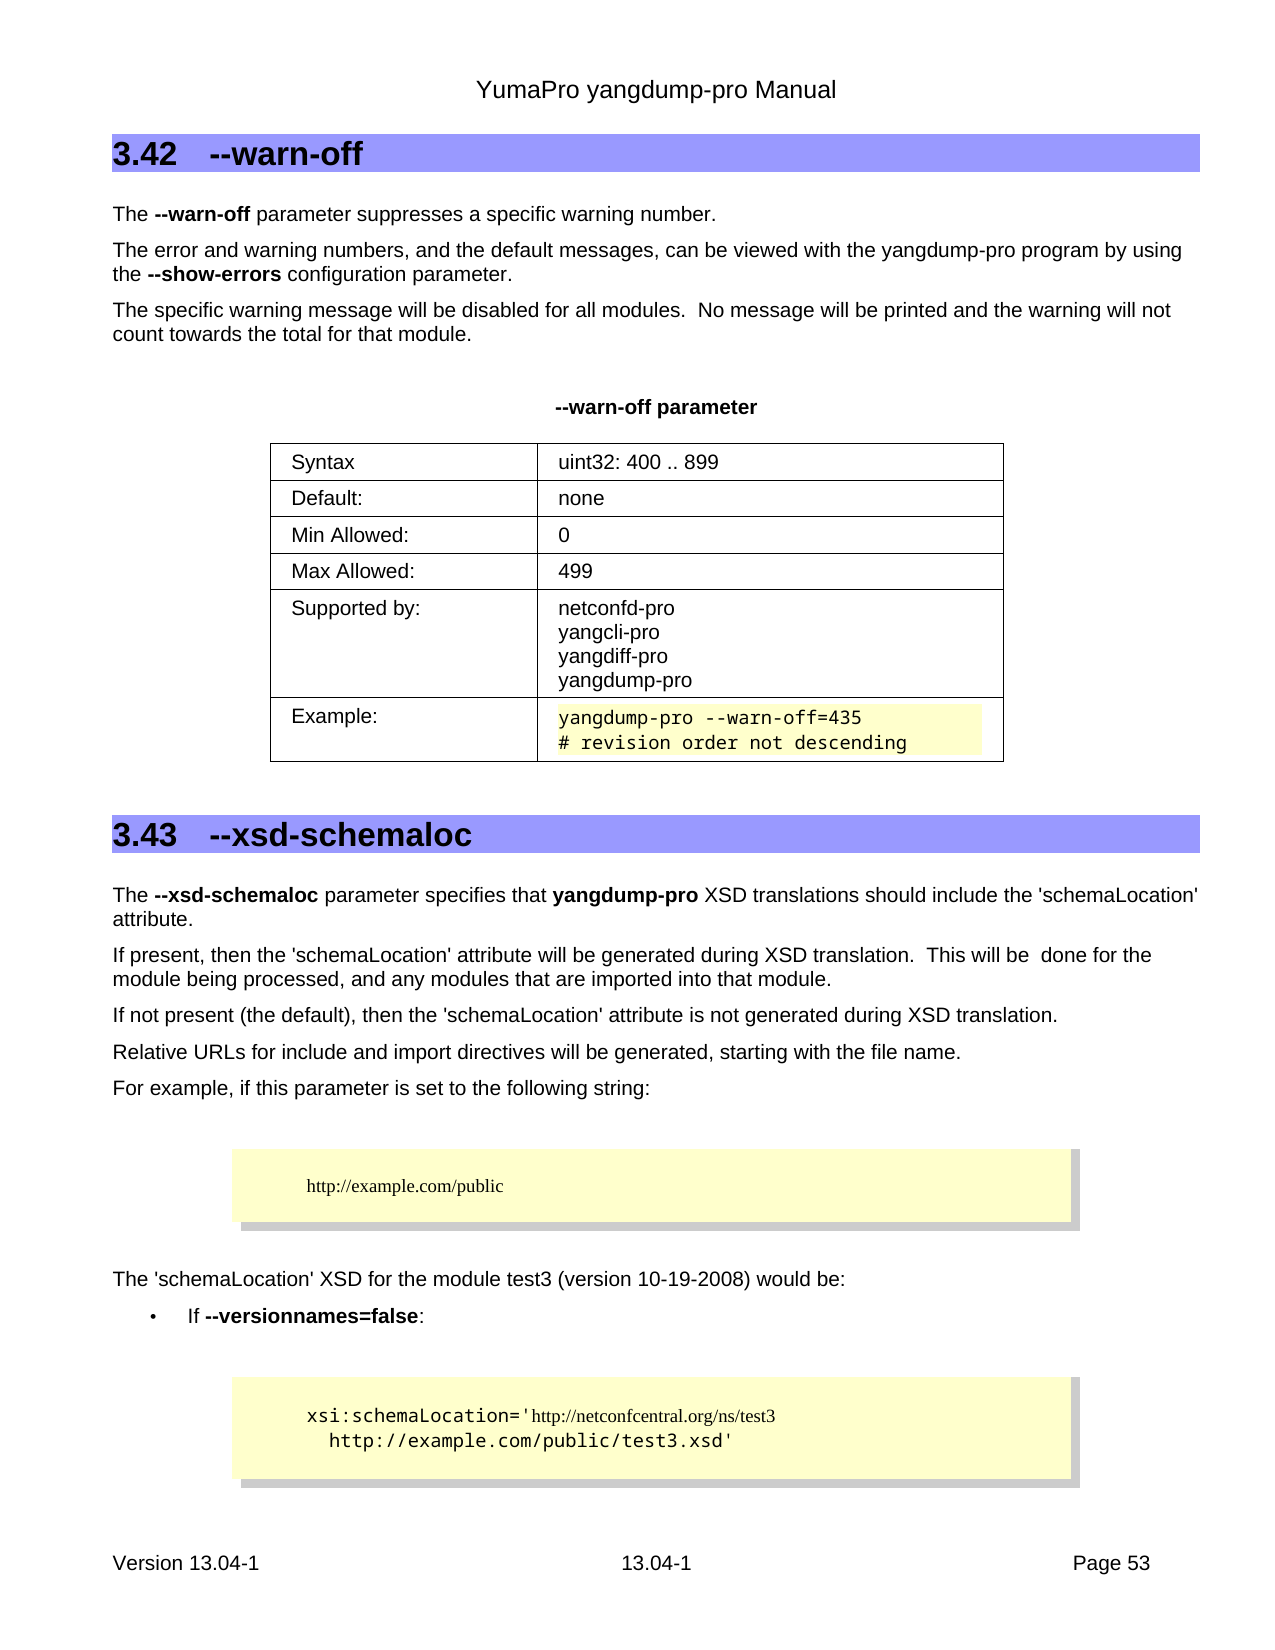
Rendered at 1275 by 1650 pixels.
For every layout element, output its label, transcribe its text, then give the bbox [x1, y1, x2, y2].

text The 'schemaLocation' XSD for the module test3 (version 10-19-2008) would be: [112, 1267, 1200, 1291]
text If present, then the 'schemaLocation' attribute will be generated during XSD translation. This will be done for the module being processed, and any modules that are imported into that module. [112, 943, 1200, 991]
text Relative URLs for include and import directives will be generated, starting with the file name. [112, 1040, 1200, 1064]
table_cell Example: [271, 698, 537, 761]
table_cell netconfd-pro yangcli-pro yangdiff-pro yangdump-pro [538, 590, 1003, 697]
table_header uint32: 400 .. 899 [538, 444, 1003, 479]
table_cell Default: [271, 481, 537, 516]
table_cell 0 [538, 517, 1003, 552]
table_cell Min Allowed: [271, 517, 537, 552]
text The specific warning message will be disabled for all modules. No message will be printed and the warning will not count towards the total for that module. [112, 298, 1200, 346]
table_cell Max Allowed: [271, 554, 537, 589]
subtitle --warn-off parameter [127, 395, 1185, 419]
table_cell yangdump-pro --warn-off=435 # revision order not descending [538, 698, 1003, 761]
text The error and warning numbers, and the default messages, can be viewed with the yangdump-pro program by using the --show-errors configuration parameter. [112, 238, 1200, 286]
subtitle --warn-off [112, 134, 1200, 172]
table_cell 499 [538, 554, 1003, 589]
table_cell none [538, 481, 1003, 516]
text xsi:schemaLocation='http://netconfcentral.org/ns/test3 http://example.com/public/test3.xsd' [232, 1402, 1071, 1453]
list If --versionnames=false: [150, 1304, 1200, 1328]
text The --xsd-schemaloc parameter specifies that yangdump-pro XSD translations should include the 'schemaLocation' attribute. [112, 882, 1200, 930]
text If not present (the default), then the 'schemaLocation' attribute is not generated during XSD translation. [112, 1003, 1200, 1027]
subtitle --xsd-schemaloc [112, 815, 1200, 853]
text The --warn-off parameter suppresses a specific warning number. [112, 201, 1200, 225]
text http://example.com/public [232, 1175, 1071, 1196]
text For example, if this parameter is set to the following string: [112, 1076, 1200, 1100]
table_header Syntax [271, 444, 537, 479]
table_cell Supported by: [271, 590, 537, 697]
